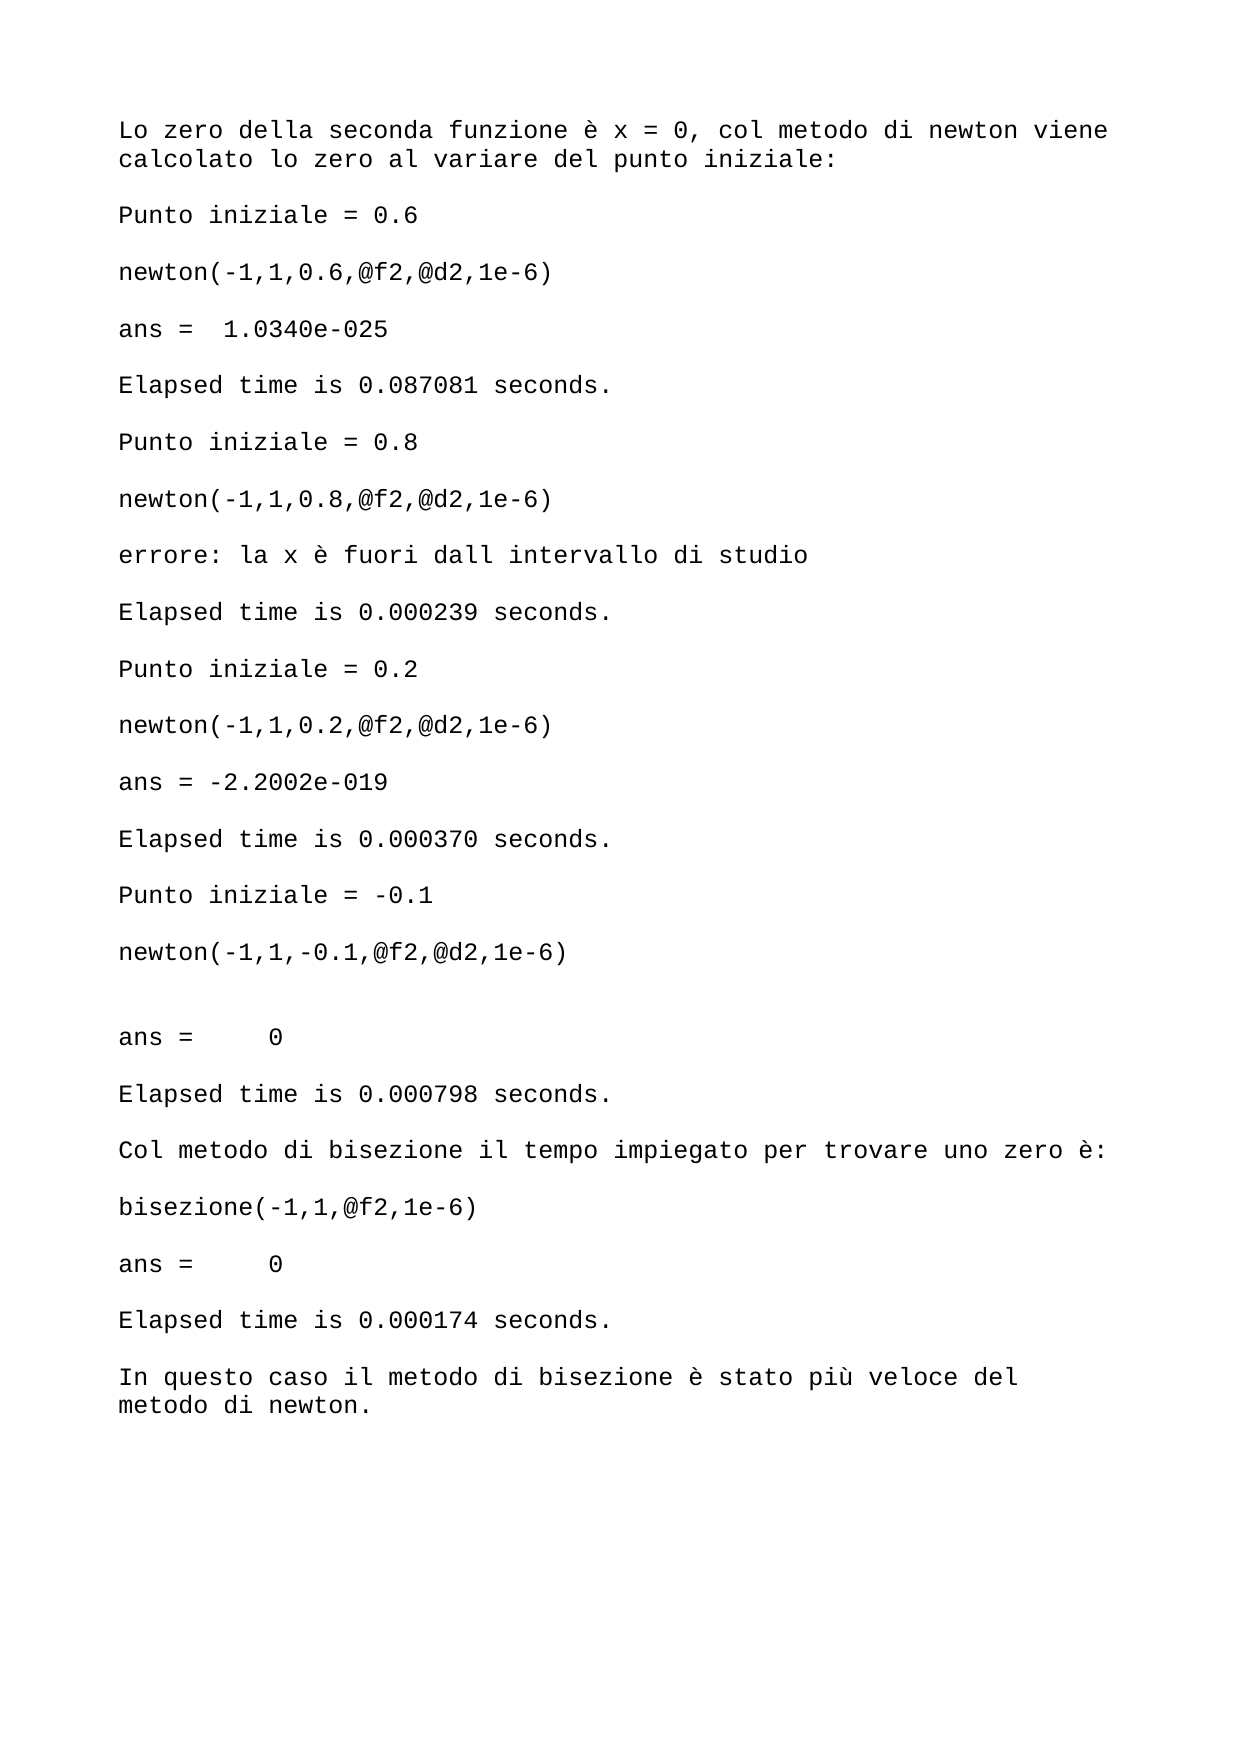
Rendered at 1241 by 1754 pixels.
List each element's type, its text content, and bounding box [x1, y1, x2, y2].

text Punto iniziale = 0.6 [118, 203, 1122, 231]
text newton(-1,1,0.6,@f2,@d2,1e-6) [118, 260, 1122, 288]
text Elapsed time is 0.087081 seconds. [118, 373, 1122, 401]
text ans = 0 [118, 1251, 1122, 1280]
text Punto iniziale = 0.8 [118, 430, 1122, 458]
text newton(-1,1,-0.1,@f2,@d2,1e-6) [118, 940, 1122, 968]
text ans = 0 [118, 1025, 1122, 1053]
text ans = 1.0340e-025 [118, 316, 1122, 345]
text Elapsed time is 0.000174 seconds. [118, 1308, 1122, 1336]
text newton(-1,1,0.2,@f2,@d2,1e-6) [118, 713, 1122, 741]
text In questo caso il metodo di bisezione è stato più veloce del metodo di newton. [118, 1365, 1122, 1421]
text bisezione(-1,1,@f2,1e-6) [118, 1195, 1122, 1223]
text Elapsed time is 0.000239 seconds. [118, 600, 1122, 628]
text newton(-1,1,0.8,@f2,@d2,1e-6) [118, 486, 1122, 515]
text Col metodo di bisezione il tempo impiegato per trovare uno zero è: [118, 1138, 1122, 1166]
text Elapsed time is 0.000370 seconds. [118, 826, 1122, 855]
text ans = -2.2002e-019 [118, 770, 1122, 798]
text Punto iniziale = 0.2 [118, 656, 1122, 685]
text Punto iniziale = -0.1 [118, 883, 1122, 911]
text Lo zero della seconda funzione è x = 0, col metodo di newton viene calcolato lo zero al variare del punto iniziale: [118, 118, 1122, 175]
text Elapsed time is 0.000798 seconds. [118, 1081, 1122, 1110]
text errore: la x è fuori dall intervallo di studio [118, 543, 1122, 571]
